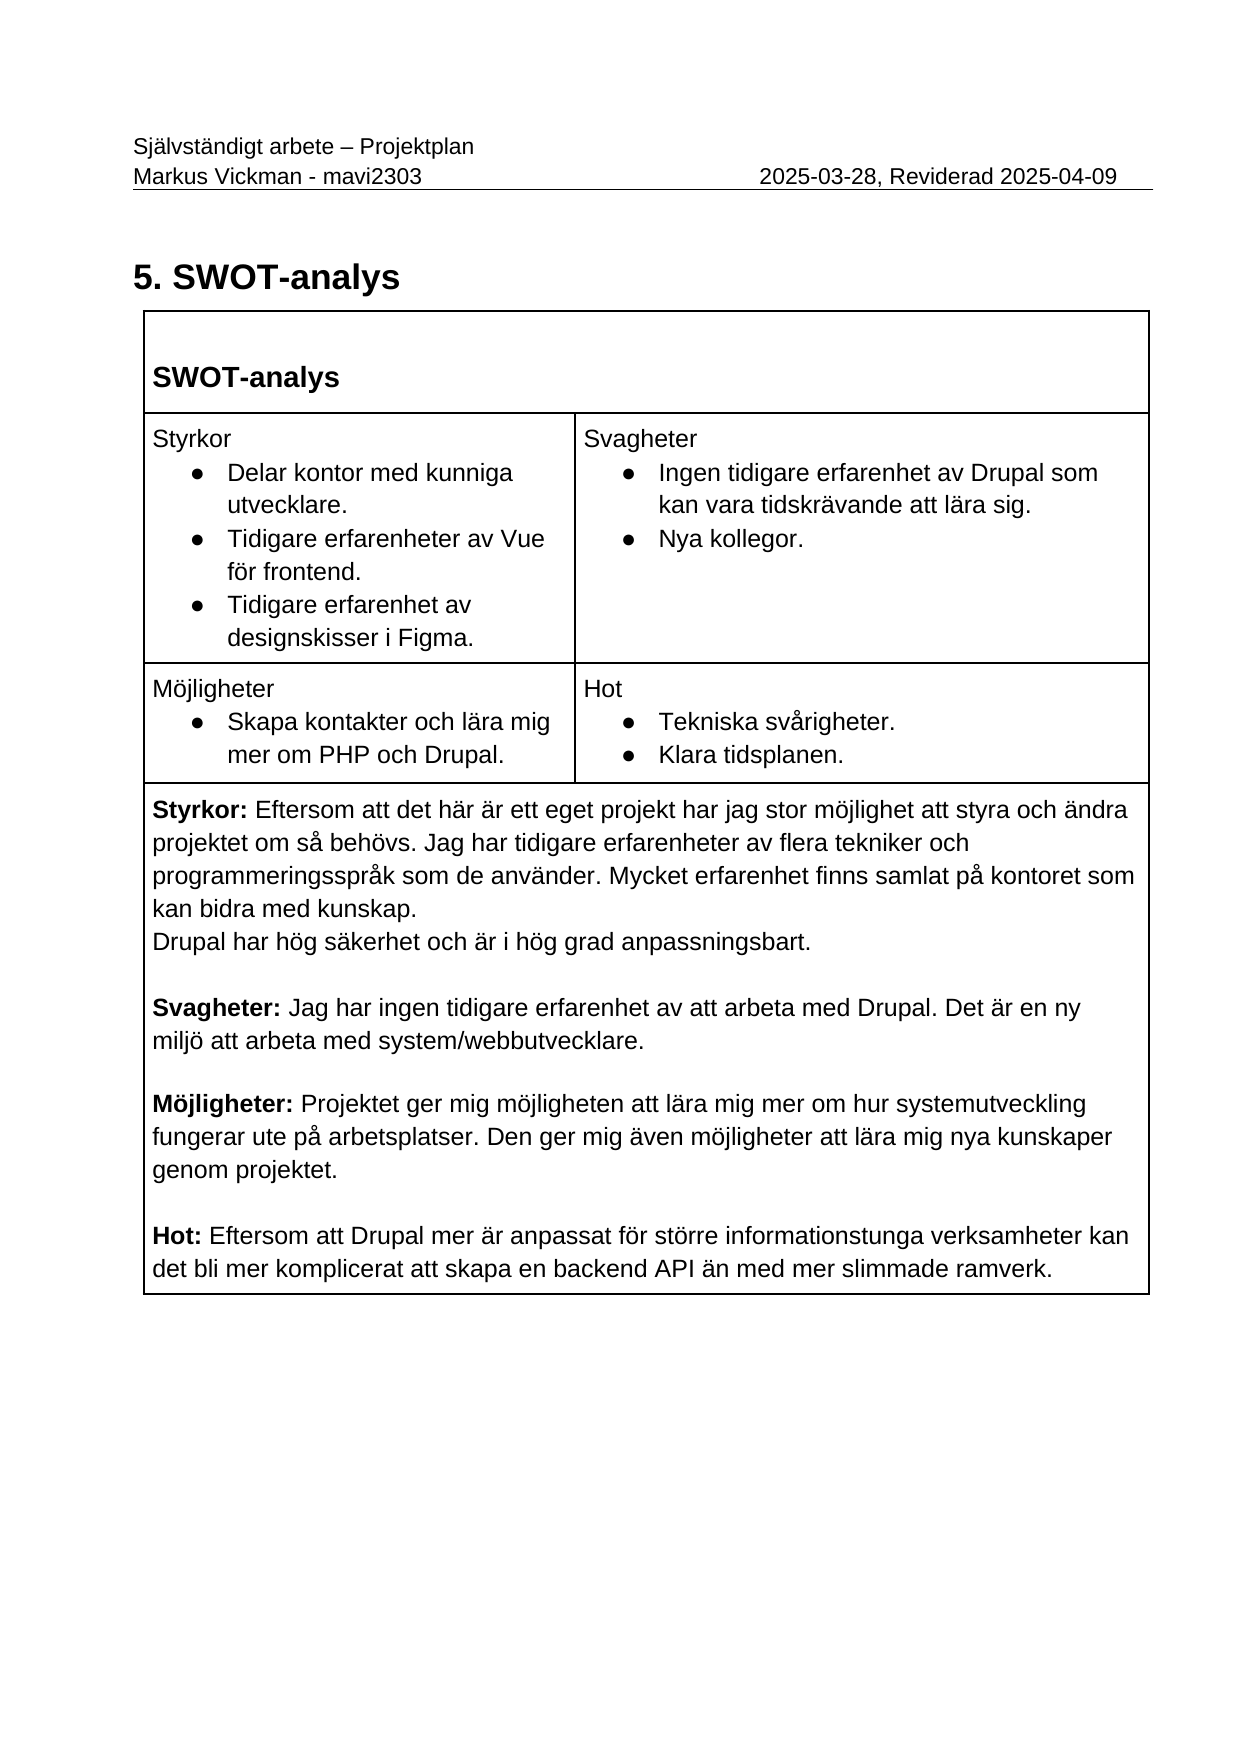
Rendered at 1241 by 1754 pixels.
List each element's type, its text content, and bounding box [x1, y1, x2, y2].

table_cell Styrkor: Eftersom att det här är ett eget projekt har jag stor möjlighet att styra och ändra projektet om så behövs. Jag har tidigare erfarenheter av flera tekniker och programmeringsspråk som de använder. Mycket erfarenhet finns samlat på kontoret som kan bidra med kunskap. Drupal har hög säkerhet och är i hög grad anpassningsbart. Svagheter: Jag har ingen tidigare erfarenhet av att arbeta med Drupal. Det är en ny miljö att arbeta med system/webbutvecklare. Möjligheter: Projektet ger mig möjligheten att lära mig mer om hur systemutveckling fungerar ute på arbetsplatser. Den ger mig även möjligheter att lära mig nya kunskaper genom projektet. Hot: Eftersom att Drupal mer är anpassat för större informationstunga verksamheter kan det bli mer komplicerat att skapa en backend API än med mer slimmade ramverk. [145, 784, 1148, 1293]
table_cell Svagheter Ingen tidigare erfarenhet av Drupal som kan vara tidskrävande att lära sig. Nya kollegor. [576, 414, 1148, 662]
subtitle 5. SWOT-analys [133, 256, 1153, 297]
table_cell Styrkor Delar kontor med kunniga utvecklare. Tidigare erfarenheter av Vue för frontend. Tidigare erfarenhet av designskisser i Figma. [145, 414, 574, 662]
table_cell Hot Tekniska svårigheter. Klara tidsplanen. [576, 664, 1148, 782]
table_header SWOT-analys [145, 312, 1148, 412]
table_cell Möjligheter Skapa kontakter och lära mig mer om PHP och Drupal. [145, 664, 574, 782]
